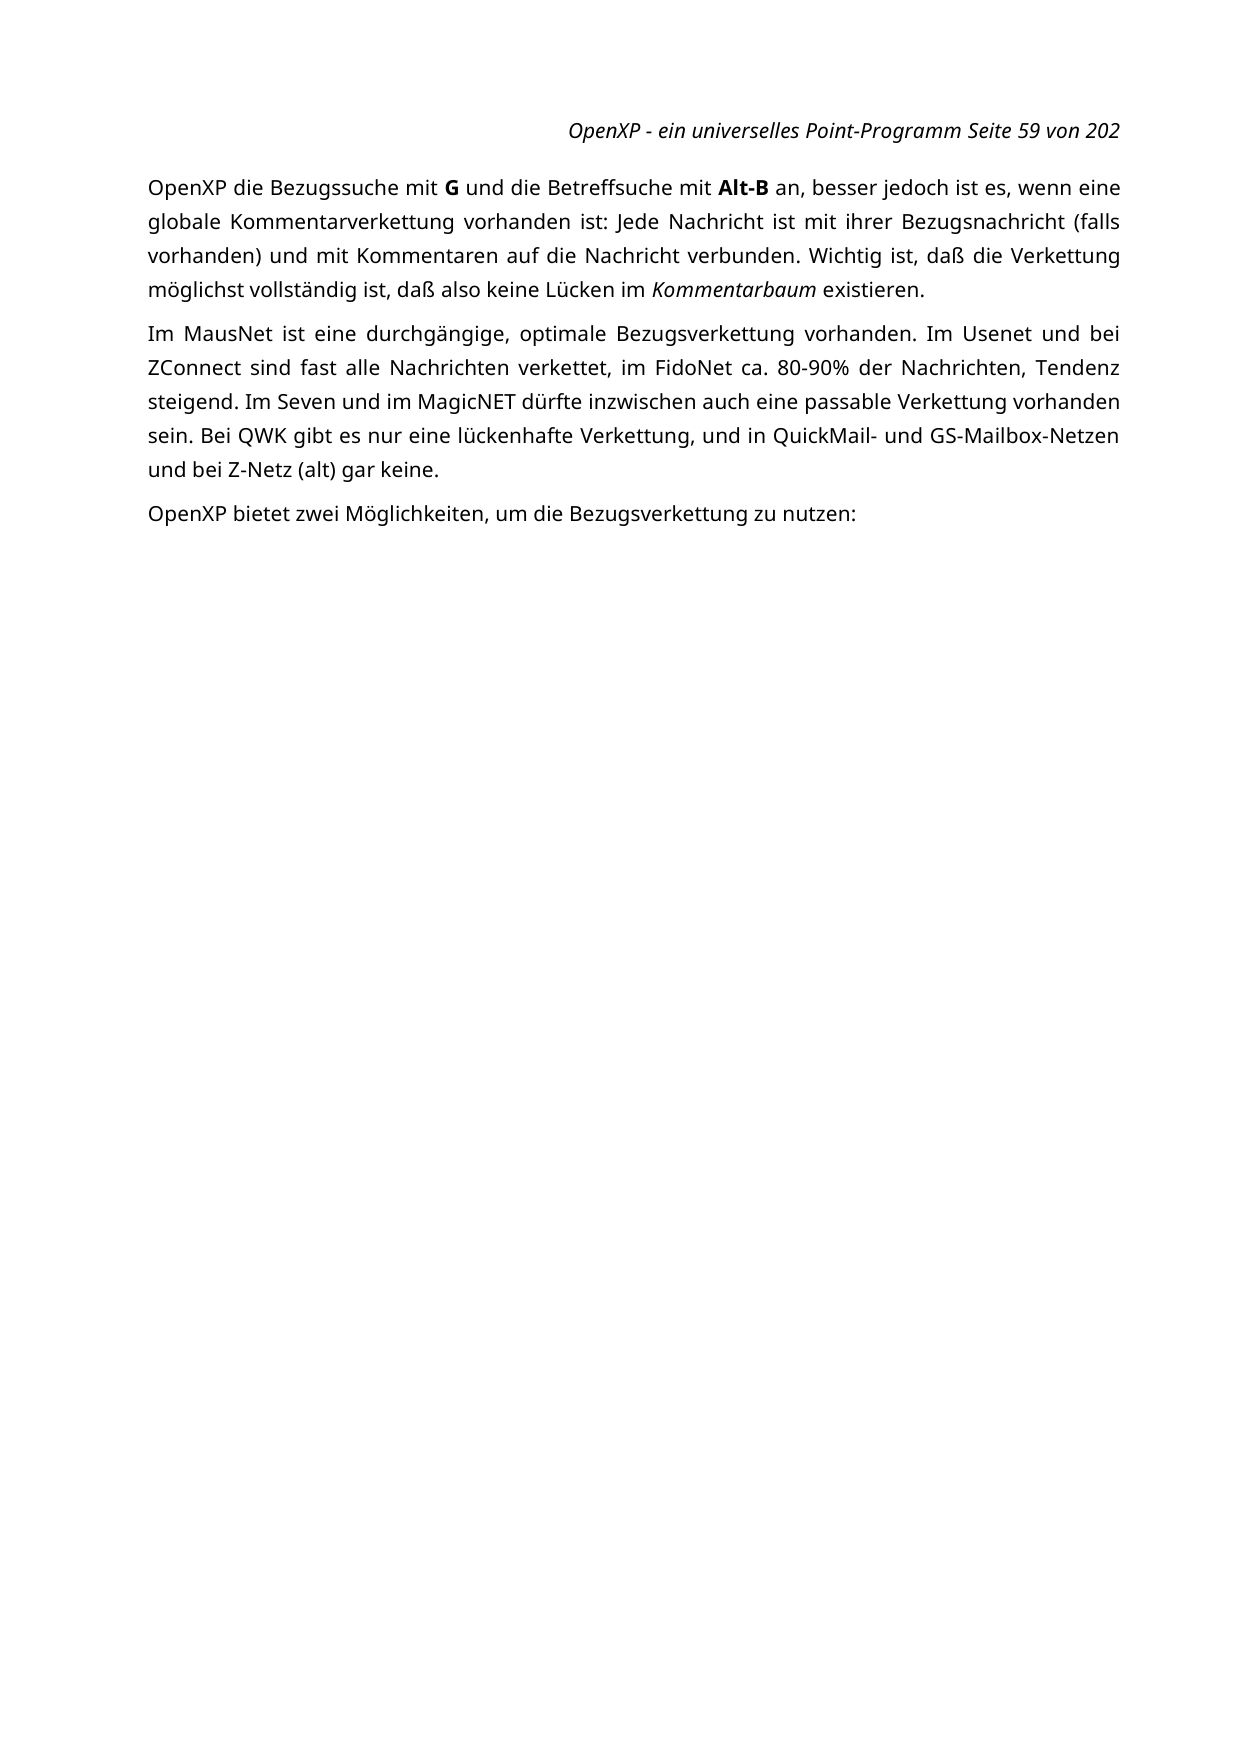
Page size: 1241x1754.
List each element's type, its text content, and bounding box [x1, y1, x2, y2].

text OpenXP bietet zwei Möglichkeiten, um die Bezugsverkettung zu nutzen: [148, 498, 1122, 527]
text Im MausNet ist eine durchgängige, optimale Bezugsverkettung vorhanden. Im Usenet und bei ZConnect sind fast alle Nachrichten verkettet, im FidoNet ca. 80-90% der Nachrichten, Tendenz steigend. Im Seven und im MagicNET dürfte inzwischen auch eine passable Verkettung vorhanden sein. Bei QWK gibt es nur eine lückenhafte Verkettung, und in QuickMail- und GS-Mailbox-Netzen und bei Z-Netz (alt) gar keine. [148, 318, 1122, 484]
text OpenXP die Bezugssuche mit G und die Betreffsuche mit Alt-B an, besser jedoch ist es, wenn eine globale Kommentarverkettung vorhanden ist: Jede Nachricht ist mit ihrer Bezugsnachricht (falls vorhanden) und mit Kommentaren auf die Nachricht verbunden. Wichtig ist, daß die Verkettung möglichst vollständig ist, daß also keine Lücken im Kommentarbaum existieren. [148, 173, 1122, 304]
